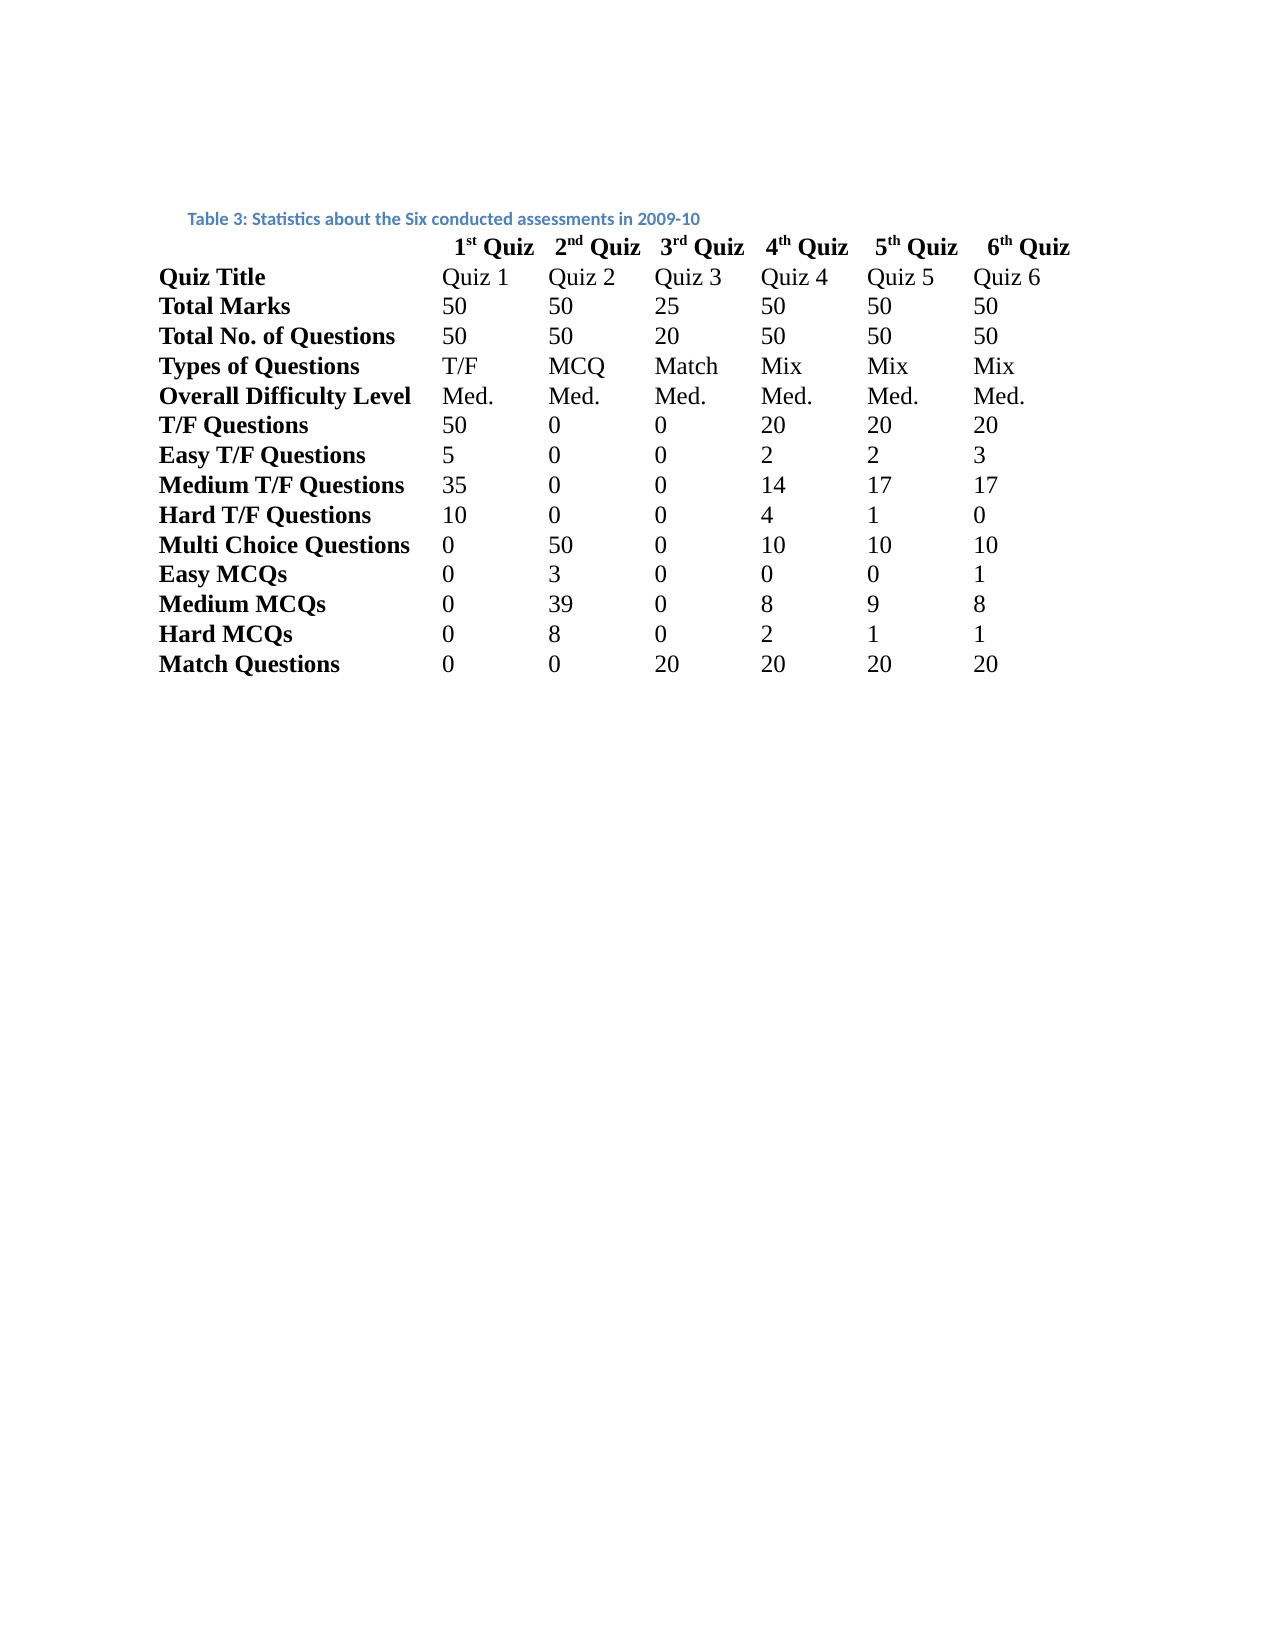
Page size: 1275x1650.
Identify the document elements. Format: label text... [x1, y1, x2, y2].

table_cell 25 [654, 291, 759, 320]
table_cell 0 [654, 589, 759, 618]
table_cell Quiz Title [159, 262, 440, 290]
table_cell 3 [973, 440, 1092, 469]
table_cell 0 [441, 619, 547, 648]
table_cell Quiz 3 [654, 262, 759, 290]
table_cell Medium T/F Questions [159, 470, 440, 499]
table_cell Easy T/F Questions [159, 440, 440, 469]
table_cell 50 [548, 291, 653, 320]
table_cell 8 [973, 589, 1092, 618]
table_cell 10 [973, 530, 1092, 558]
table_cell 17 [973, 470, 1092, 499]
table_cell 20 [973, 649, 1092, 678]
table_header 3rd Quiz [654, 232, 759, 261]
table_cell 0 [548, 440, 653, 469]
table_cell Med. [548, 381, 653, 409]
table_cell Mix [973, 351, 1092, 380]
table_cell 50 [441, 321, 547, 350]
table_cell Total Marks [159, 291, 440, 320]
table_cell Med. [973, 381, 1092, 409]
table_cell Match Questions [159, 649, 440, 678]
table_cell 20 [760, 649, 865, 678]
table_cell Quiz 1 [441, 262, 547, 290]
table_cell 0 [654, 440, 759, 469]
table_cell 50 [973, 291, 1092, 320]
table_header [159, 232, 440, 261]
table_cell 20 [866, 411, 972, 439]
table_cell 9 [866, 589, 972, 618]
table_cell 1 [866, 619, 972, 648]
table_cell MCQ [548, 351, 653, 380]
table_cell 35 [441, 470, 547, 499]
table_header 1st Quiz [441, 232, 547, 261]
table_cell 0 [441, 530, 547, 558]
table_cell 1 [973, 619, 1092, 648]
table_cell 10 [866, 530, 972, 558]
table_cell Hard T/F Questions [159, 500, 440, 529]
table_cell Mix [866, 351, 972, 380]
table_cell Quiz 6 [973, 262, 1092, 290]
table_cell 50 [866, 321, 972, 350]
table_cell Medium MCQs [159, 589, 440, 618]
table_cell 8 [760, 589, 865, 618]
table_cell T/F [441, 351, 547, 380]
table_cell 50 [866, 291, 972, 320]
table_cell 20 [973, 411, 1092, 439]
table_cell Quiz 4 [760, 262, 865, 290]
table_cell Quiz 2 [548, 262, 653, 290]
table_cell 50 [441, 411, 547, 439]
table_cell Overall Difficulty Level [159, 381, 440, 409]
table_cell 4 [760, 500, 865, 529]
table_cell T/F Questions [159, 411, 440, 439]
table_cell 1 [973, 560, 1092, 588]
table_cell 17 [866, 470, 972, 499]
table_cell Types of Questions [159, 351, 440, 380]
table_cell 50 [548, 530, 653, 558]
table_cell 10 [441, 500, 547, 529]
table_cell 0 [548, 500, 653, 529]
table_cell Med. [441, 381, 547, 409]
table_cell 0 [654, 411, 759, 439]
table_cell 0 [866, 560, 972, 588]
table_cell Hard MCQs [159, 619, 440, 648]
table_cell 0 [654, 619, 759, 648]
table_cell 8 [548, 619, 653, 648]
table_cell 20 [654, 649, 759, 678]
table_cell Match [654, 351, 759, 380]
table_cell 50 [973, 321, 1092, 350]
table_cell 0 [548, 649, 653, 678]
table_cell Total No. of Questions [159, 321, 440, 350]
table_cell Med. [760, 381, 865, 409]
table_cell 39 [548, 589, 653, 618]
table_cell 0 [654, 530, 759, 558]
table_cell 0 [441, 589, 547, 618]
table_cell 0 [441, 649, 547, 678]
table_cell 50 [548, 321, 653, 350]
table_cell 0 [654, 500, 759, 529]
table_cell 50 [760, 321, 865, 350]
table_cell 3 [548, 560, 653, 588]
table_cell 1 [866, 500, 972, 529]
table_cell 50 [760, 291, 865, 320]
table_cell 0 [441, 560, 547, 588]
table_cell 0 [760, 560, 865, 588]
table_cell 0 [973, 500, 1092, 529]
text Table 3: Statistics about the Six conducted assessments in 2009-10 [187, 207, 1087, 230]
table_cell 5 [441, 440, 547, 469]
table_cell 0 [548, 411, 653, 439]
table_cell Easy MCQs [159, 560, 440, 588]
table_cell 0 [654, 470, 759, 499]
table_cell 20 [654, 321, 759, 350]
table_cell 14 [760, 470, 865, 499]
table_header 4th Quiz [760, 232, 865, 261]
table_cell 2 [866, 440, 972, 469]
table_cell Med. [866, 381, 972, 409]
table_cell 0 [654, 560, 759, 588]
table_cell 2 [760, 440, 865, 469]
table_cell 0 [548, 470, 653, 499]
table_cell Med. [654, 381, 759, 409]
table_header 6th Quiz [973, 232, 1092, 261]
table_header 2nd Quiz [548, 232, 653, 261]
table_cell 20 [866, 649, 972, 678]
table_cell Mix [760, 351, 865, 380]
table_cell Quiz 5 [866, 262, 972, 290]
table_cell Multi Choice Questions [159, 530, 440, 558]
table_cell 50 [441, 291, 547, 320]
table_cell 2 [760, 619, 865, 648]
table_cell 10 [760, 530, 865, 558]
table_cell 20 [760, 411, 865, 439]
table_header 5th Quiz [866, 232, 972, 261]
